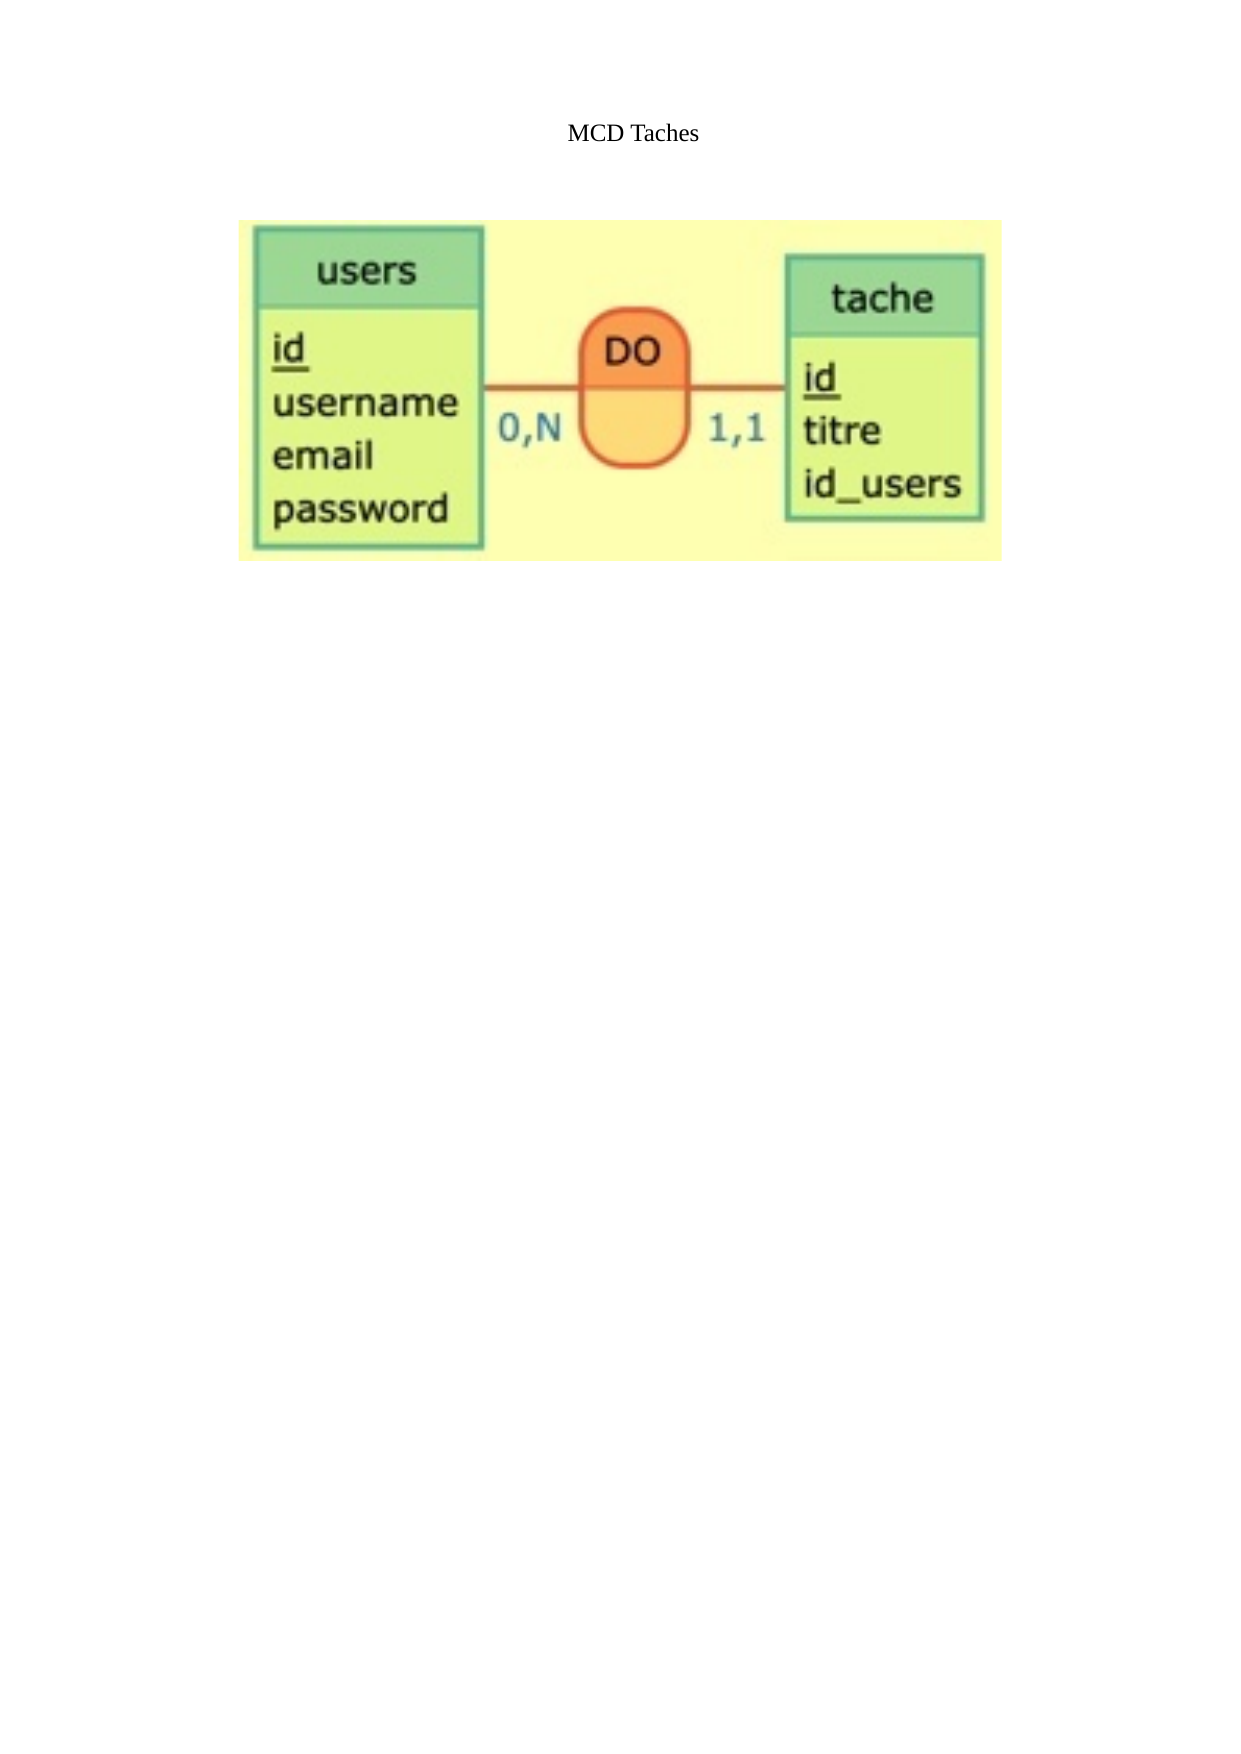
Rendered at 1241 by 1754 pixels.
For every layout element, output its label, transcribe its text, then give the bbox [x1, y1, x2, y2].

picture [238, 220, 1002, 561]
text MCD Taches [118, 118, 1122, 147]
